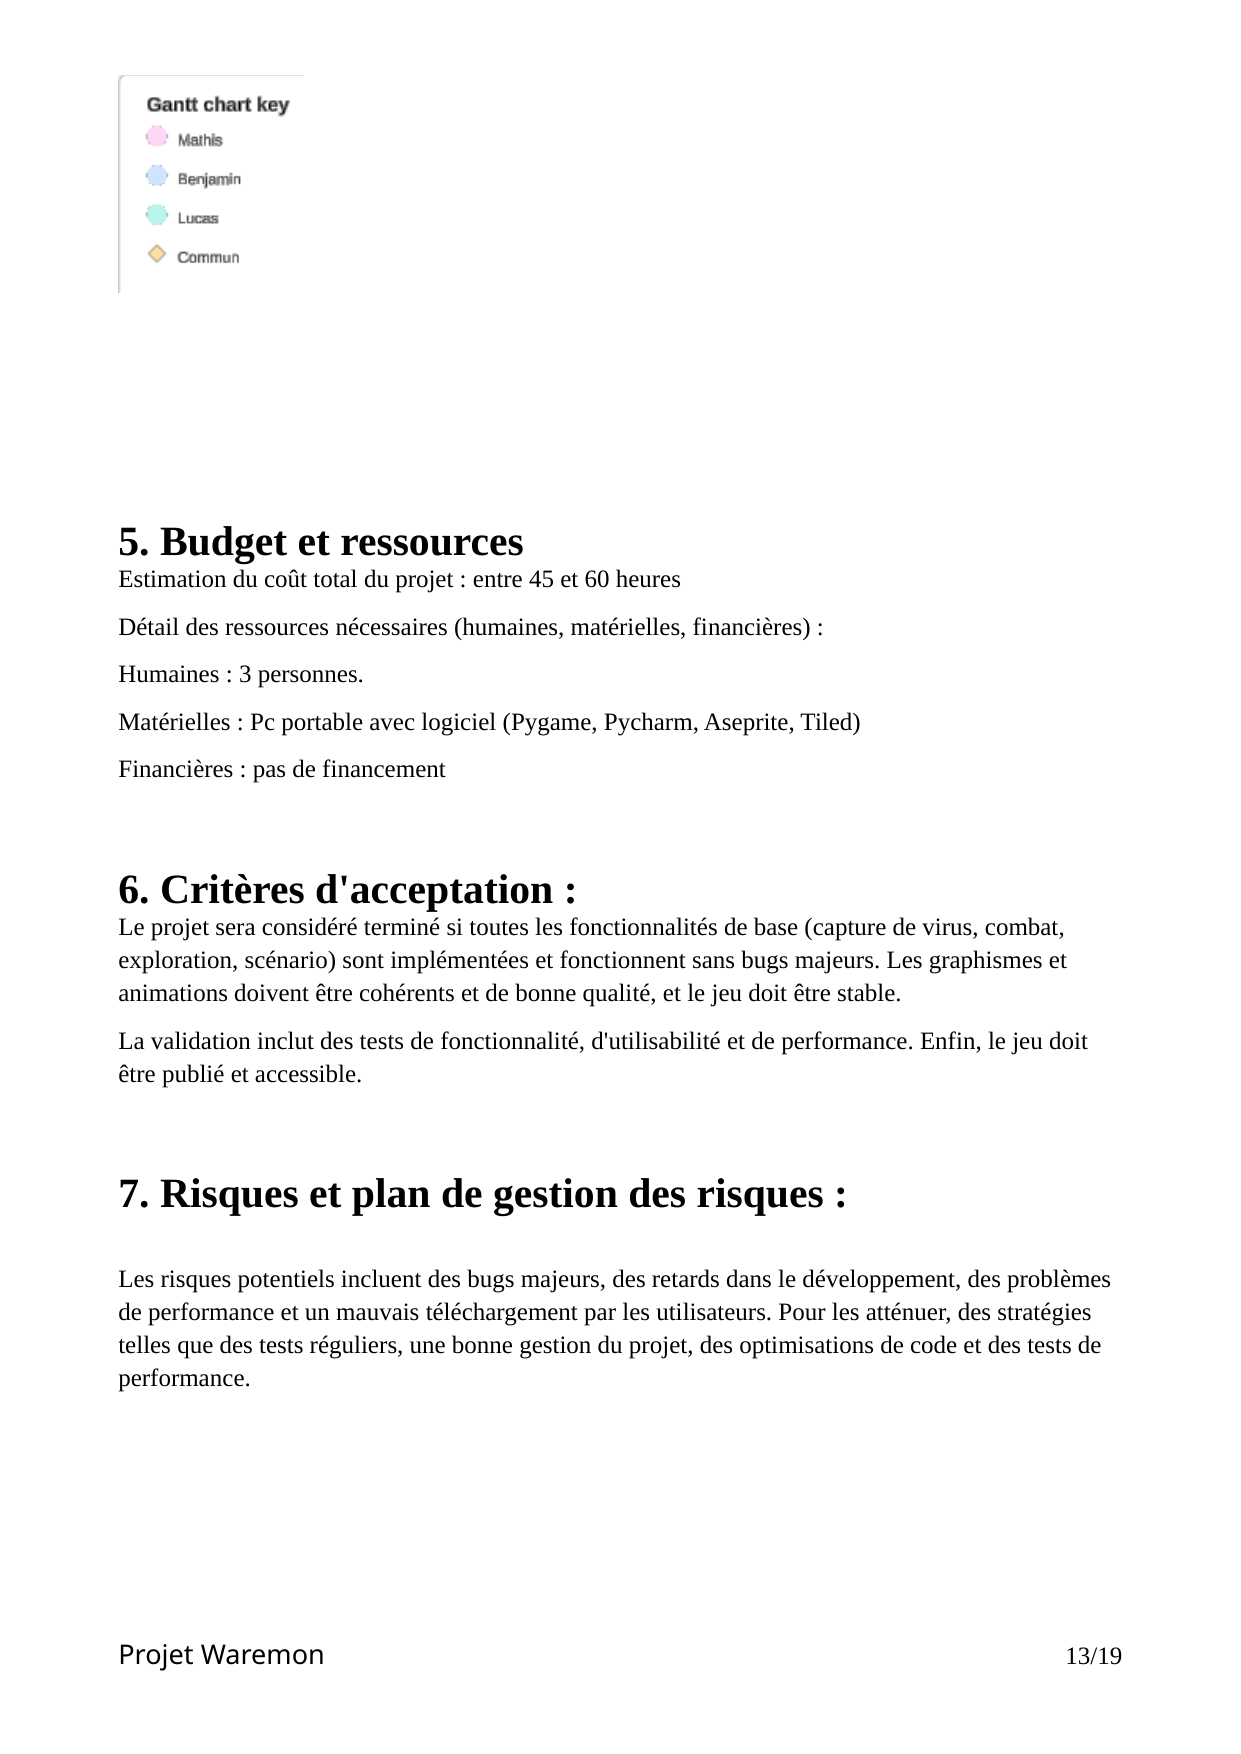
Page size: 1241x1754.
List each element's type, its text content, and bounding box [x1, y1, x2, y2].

text Humaines : 3 personnes. [118, 659, 1122, 688]
text Financières : pas de financement [118, 754, 1122, 783]
subtitle 7. Risques et plan de gestion des risques : [118, 1168, 1122, 1216]
picture [118, 75, 304, 293]
text Les risques potentiels incluent des bugs majeurs, des retards dans le développement, des problèmes de performance et un mauvais téléchargement par les utilisateurs. Pour les atténuer, des stratégies telles que des tests réguliers, une bonne gestion du projet, des optimisations de code et des tests de performance. [118, 1264, 1122, 1392]
text La validation inclut des tests de fonctionnalité, d'utilisabilité et de performance. Enfin, le jeu doit être publié et accessible. [118, 1026, 1122, 1087]
subtitle 5. Budget et ressources [118, 516, 1122, 564]
text Le projet sera considéré terminé si toutes les fonctionnalités de base (capture de virus, combat, exploration, scénario) sont implémentées et fonctionnent sans bugs majeurs. Les graphismes et animations doivent être cohérents et de bonne qualité, et le jeu doit être stable. [118, 912, 1122, 1007]
text Détail des ressources nécessaires (humaines, matérielles, financières) : [118, 612, 1122, 640]
text Matérielles : Pc portable avec logiciel (Pygame, Pycharm, Aseprite, Tiled) [118, 707, 1122, 736]
subtitle 6. Critères d'acceptation : [118, 864, 1122, 912]
text Estimation du coût total du projet : entre 45 et 60 heures [118, 564, 1122, 593]
